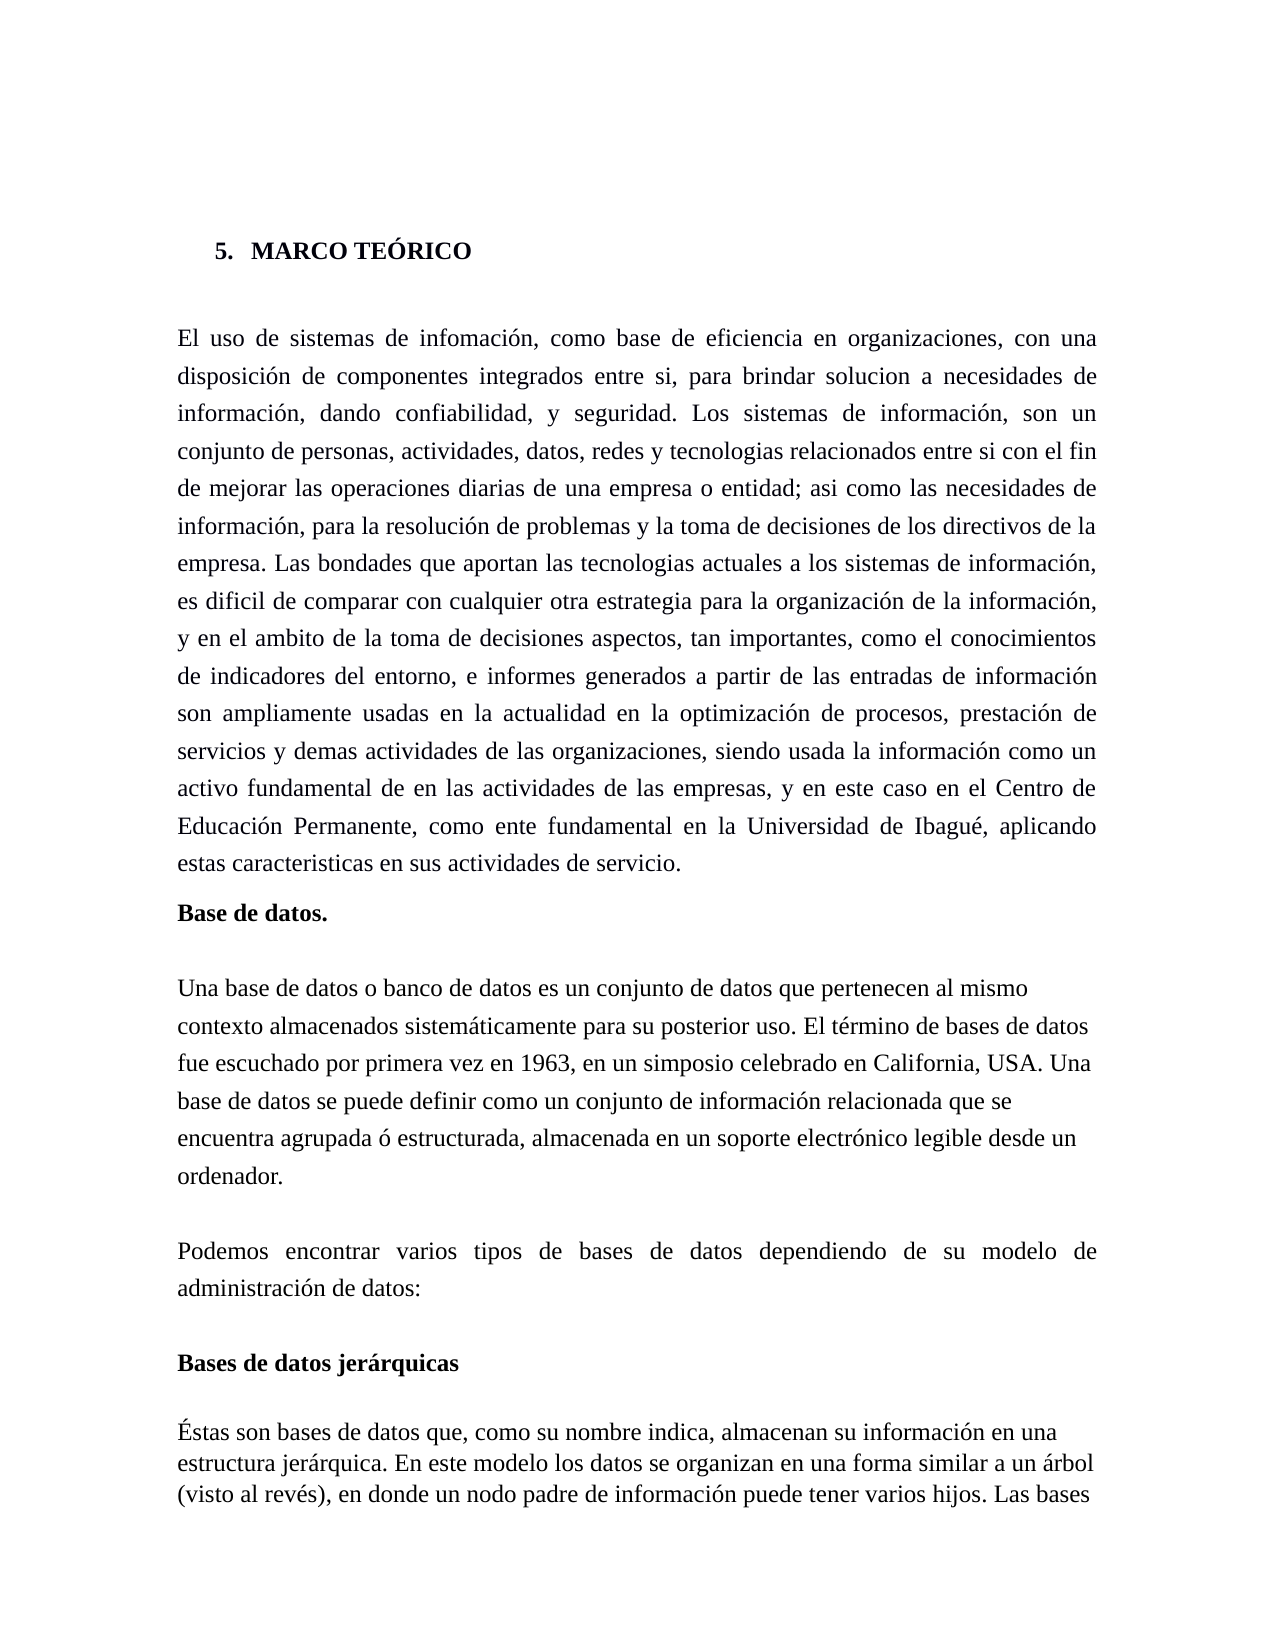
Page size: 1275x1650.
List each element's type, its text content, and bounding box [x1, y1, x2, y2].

text Podemos encontrar varios tipos de bases de datos dependiendo de su modelo de administración de datos: [177, 1227, 1098, 1302]
text El uso de sistemas de infomación, como base de eficiencia en organizaciones, con una disposición de componentes integrados entre si, para brindar solucion a necesidades de información, dando confiabilidad, y seguridad. Los sistemas de información, son un conjunto de personas, actividades, datos, redes y tecnologias relacionados entre si con el fin de mejorar las operaciones diarias de una empresa o entidad; asi como las necesidades de información, para la resolución de problemas y la toma de decisiones de los directivos de la empresa. Las bondades que aportan las tecnologias actuales a los sistemas de información, es dificil de comparar con cualquier otra estrategia para la organización de la información, y en el ambito de la toma de decisiones aspectos, tan importantes, como el conocimientos de indicadores del entorno, e informes generados a partir de las entradas de información son ampliamente usadas en la actualidad en la optimización de procesos, prestación de servicios y demas actividades de las organizaciones, siendo usada la información como un activo fundamental de en las actividades de las empresas, y en este caso en el Centro de Educación Permanente, como ente fundamental en la Universidad de Ibagué, aplicando estas caracteristicas en sus actividades de servicio. [177, 314, 1098, 877]
text Éstas son bases de datos que, como su nombre indica, almacenan su información en una estructura jerárquica. En este modelo los datos se organizan en una forma similar a un árbol (visto al revés), en donde un nodo padre de información puede tener varios hijos. Las bases [177, 1414, 1098, 1508]
subtitle Bases de datos jerárquicas [177, 1339, 1098, 1377]
text Base de datos. [177, 889, 1098, 927]
text Una base de datos o banco de datos es un conjunto de datos que pertenecen al mismo contexto almacenados sistemáticamente para su posterior uso. El término de bases de datos fue escuchado por primera vez en 1963, en un simposio celebrado en California, USA. Una base de datos se puede definir como un conjunto de información relacionada que se encuentra agrupada ó estructurada, almacenada en un soporte electrónico legible desde un ordenador. [177, 964, 1098, 1189]
subtitle MARCO TEÓRICO [214, 227, 1098, 264]
